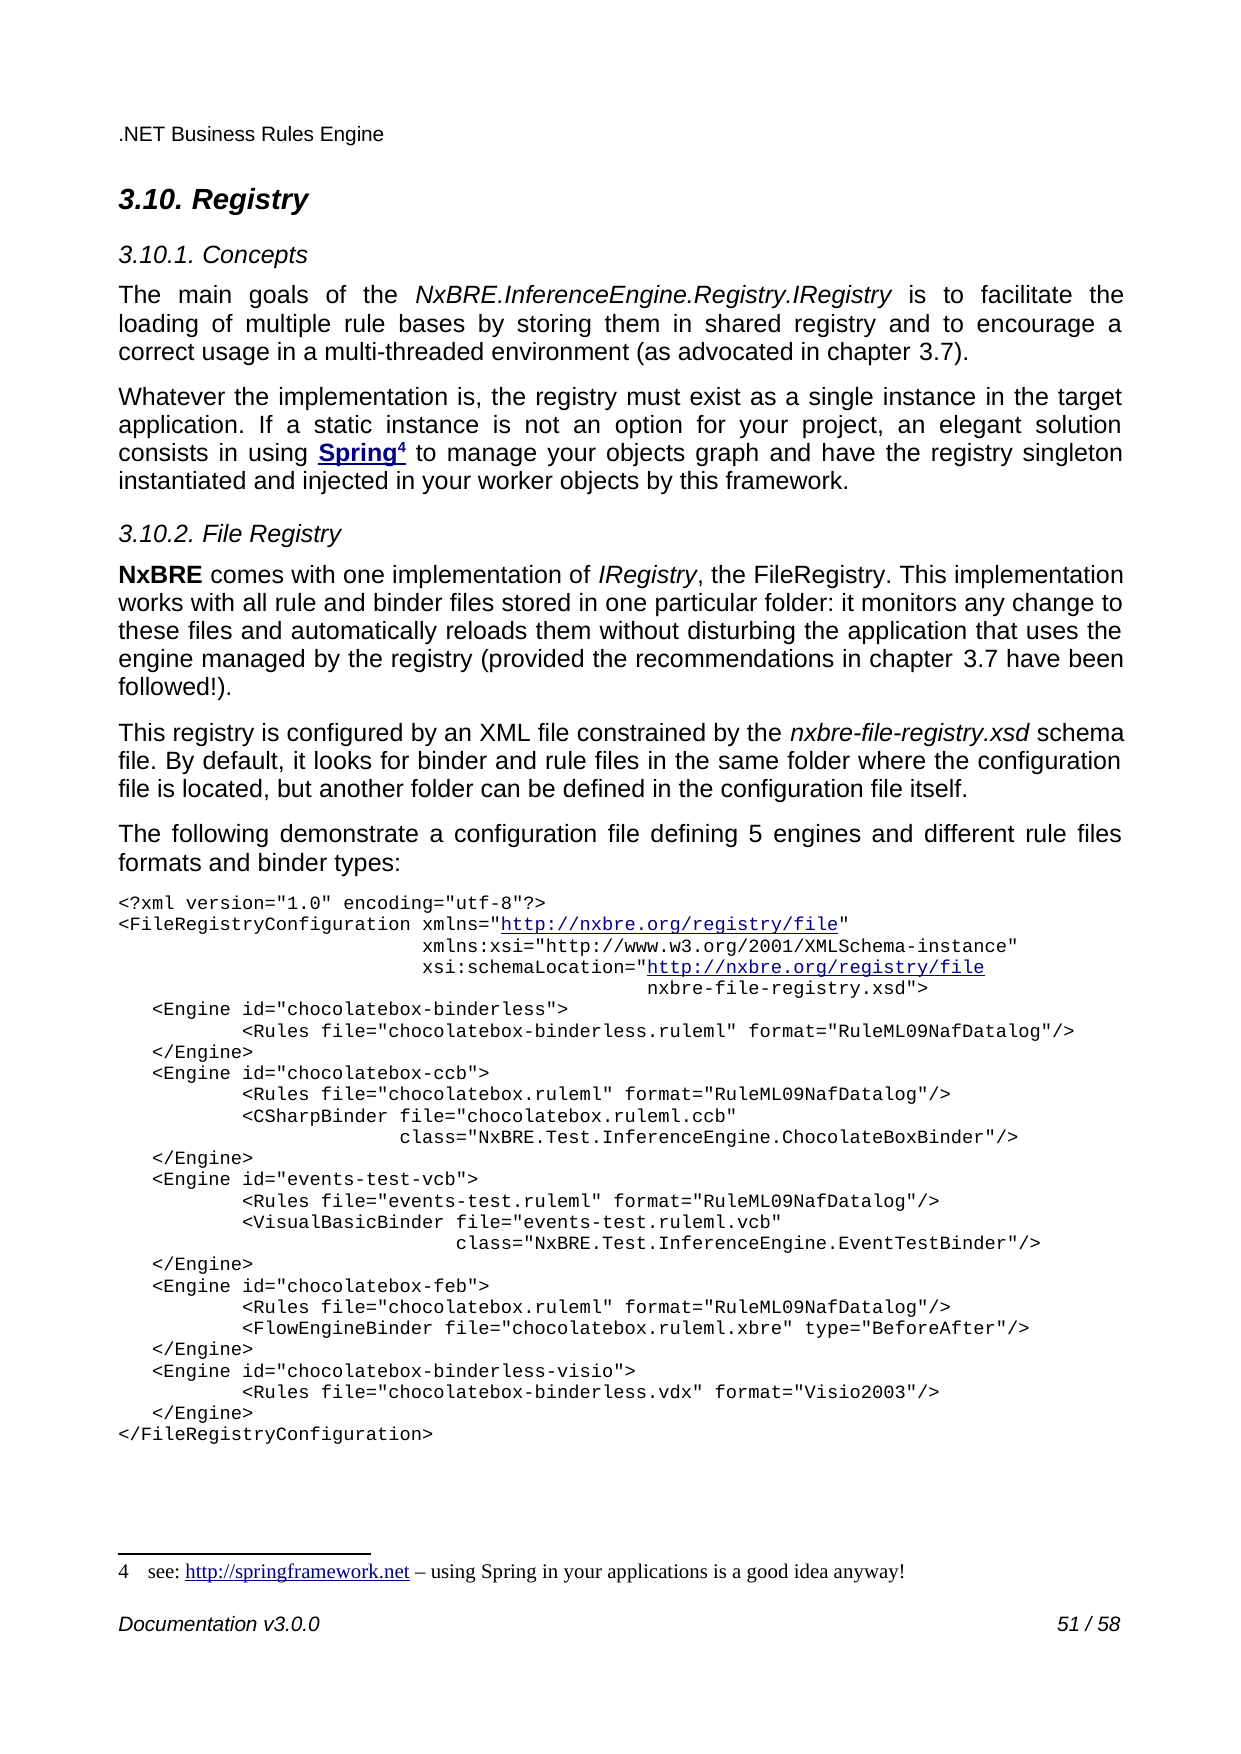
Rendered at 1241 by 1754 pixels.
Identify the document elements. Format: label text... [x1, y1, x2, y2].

text xsi:schemaLocation="http://nxbre.org/registry/file [118, 958, 1124, 979]
text <Rules file="chocolatebox-binderless.vdx" format="Visio2003"/> [118, 1383, 1124, 1404]
text </Engine> [118, 1340, 1124, 1361]
text nxbre-file-registry.xsd"> [118, 979, 1124, 1000]
subtitle Registry [118, 183, 1124, 216]
text see: http://springframework.net – using Spring in your applications is a good idea anyway! [118, 1560, 1124, 1583]
text </Engine> [118, 1255, 1124, 1276]
text NxBRE comes with one implementation of IRegistry, the FileRegistry. This implementation works with all rule and binder files stored in one particular folder: it monitors any change to these files and automatically reloads them without disturbing the application that uses the engine managed by the registry (provided the recommendations in chapter 3.7 have been followed!). [118, 561, 1124, 701]
text The main goals of the NxBRE.InferenceEngine.Registry.IRegistry is to facilitate the loading of multiple rule bases by storing them in shared registry and to encourage a correct usage in a multi-threaded environment (as advocated in chapter 3.7). [118, 281, 1124, 365]
text <Engine id="chocolatebox-binderless-visio"> [118, 1361, 1124, 1383]
text <Engine id="chocolatebox-feb"> [118, 1276, 1124, 1298]
text Whatever the implementation is, the registry must exist as a single instance in the target application. If a static instance is not an option for your project, an elegant solution consists in using Spring to manage your objects graph and have the registry singleton instantiated and injected in your worker objects by this framework. [118, 383, 1124, 495]
text </Engine> [118, 1149, 1124, 1170]
text <FileRegistryConfiguration xmlns="http://nxbre.org/registry/file" [118, 915, 1124, 936]
text <Rules file="chocolatebox.ruleml" format="RuleML09NafDatalog"/> [118, 1085, 1124, 1106]
text <VisualBasicBinder file="events-test.ruleml.vcb" [118, 1213, 1124, 1234]
subtitle File Registry [118, 520, 1124, 548]
text The following demonstrate a configuration file defining 5 engines and different rule files formats and binder types: [118, 820, 1124, 876]
text <Engine id="chocolatebox-binderless"> [118, 1000, 1124, 1021]
text <Engine id="chocolatebox-ccb"> [118, 1064, 1124, 1085]
text class="NxBRE.Test.InferenceEngine.ChocolateBoxBinder"/> [118, 1128, 1124, 1149]
text </FileRegistryConfiguration> [118, 1425, 1124, 1446]
text <Rules file="chocolatebox.ruleml" format="RuleML09NafDatalog"/> [118, 1298, 1124, 1319]
text <?xml version="1.0" encoding="utf-8"?> [118, 894, 1124, 915]
text </Engine> [118, 1043, 1124, 1064]
text This registry is configured by an XML file constrained by the nxbre-file-registry.xsd schema file. By default, it looks for binder and rule files in the same folder where the configuration file is located, but another folder can be defined in the configuration file itself. [118, 718, 1124, 802]
text <CSharpBinder file="chocolatebox.ruleml.ccb" [118, 1106, 1124, 1128]
subtitle Concepts [118, 241, 1124, 269]
text <FlowEngineBinder file="chocolatebox.ruleml.xbre" type="BeforeAfter"/> [118, 1319, 1124, 1340]
text </Engine> [118, 1404, 1124, 1425]
text xmlns:xsi="http://www.w3.org/2001/XMLSchema-instance" [118, 936, 1124, 958]
text <Engine id="events-test-vcb"> [118, 1170, 1124, 1191]
text class="NxBRE.Test.InferenceEngine.EventTestBinder"/> [118, 1234, 1124, 1255]
text <Rules file="events-test.ruleml" format="RuleML09NafDatalog"/> [118, 1191, 1124, 1213]
text <Rules file="chocolatebox-binderless.ruleml" format="RuleML09NafDatalog"/> [118, 1021, 1124, 1043]
